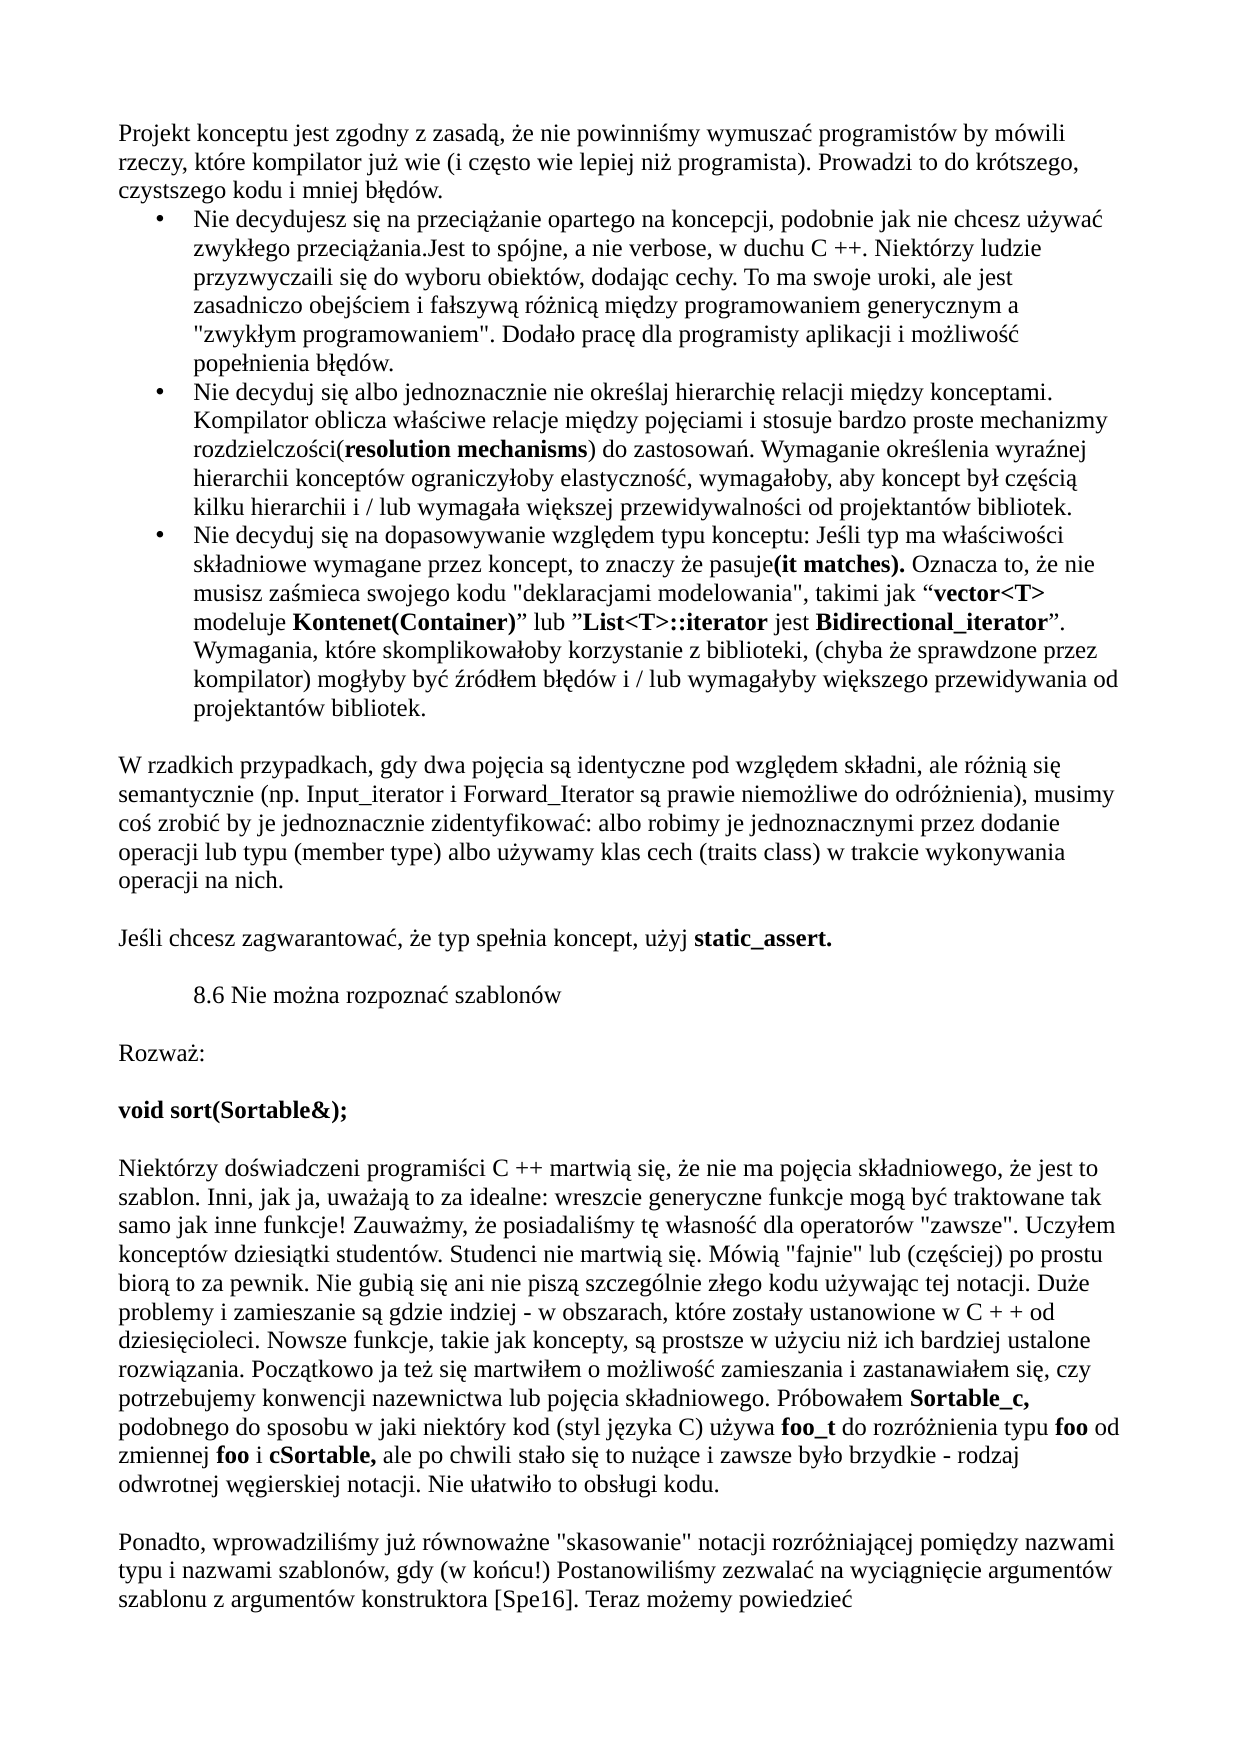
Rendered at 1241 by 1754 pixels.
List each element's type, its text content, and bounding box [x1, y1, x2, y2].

list Nie decyduj się albo jednoznacznie nie określaj hierarchię relacji między konceptami. Kompilator oblicza właściwe relacje między pojęciami i stosuje bardzo proste mechanizmy rozdzielczości(resolution mechanisms) do zastosowań. Wymaganie określenia wyraźnej hierarchii konceptów ograniczyłoby elastyczność, wymagałoby, aby koncept był częścią kilku hierarchii i / lub wymagała większej przewidywalności od projektantów bibliotek. [156, 377, 1122, 521]
text Jeśli chcesz zagwarantować, że typ spełnia koncept, użyj static_assert. [118, 923, 1122, 952]
text Projekt konceptu jest zgodny z zasadą, że nie powinniśmy wymuszać programistów by mówili rzeczy, które kompilator już wie (i często wie lepiej niż programista). Prowadzi to do krótszego, czystszego kodu i mniej błędów. [118, 118, 1122, 204]
list Nie decyduj się na dopasowywanie względem typu konceptu: Jeśli typ ma właściwości składniowe wymagane przez koncept, to znaczy że pasuje(it matches). Oznacza to, że nie musisz zaśmieca swojego kodu "deklaracjami modelowania", takimi jak “vector<T> modeluje Kontenet(Container)” lub ”List<T>::iterator jest Bidirectional_iterator”. Wymagania, które skomplikowałoby korzystanie z biblioteki, (chyba że sprawdzone przez kompilator) mogłyby być źródłem błędów i / lub wymagałyby większego przewidywania od projektantów bibliotek. [156, 521, 1122, 722]
text W rzadkich przypadkach, gdy dwa pojęcia są identyczne pod względem składni, ale różnią się semantycznie (np. Input_iterator i Forward_Iterator są prawie niemożliwe do odróżnienia), musimy coś zrobić by je jednoznacznie zidentyfikować: albo robimy je jednoznacznymi przez dodanie operacji lub typu (member type) albo używamy klas cech (traits class) w trakcie wykonywania operacji na nich. [118, 751, 1122, 894]
text Ponadto, wprowadziliśmy już równoważne "skasowanie" notacji rozróżniającej pomiędzy nazwami typu i nazwami szablonów, gdy (w końcu!) Postanowiliśmy zezwalać na wyciągnięcie argumentów szablonu z argumentów konstruktora [Spe16]. Teraz możemy powiedzieć [118, 1527, 1122, 1613]
list Nie decydujesz się na przeciążanie opartego na koncepcji, podobnie jak nie chcesz używać zwykłego przeciążania.Jest to spójne, a nie verbose, w duchu C ++. Niektórzy ludzie przyzwyczaili się do wyboru obiektów, dodając cechy. To ma swoje uroki, ale jest zasadniczo obejściem i fałszywą różnicą między programowaniem generycznym a "zwykłym programowaniem". Dodało pracę dla programisty aplikacji i możliwość popełnienia błędów. [156, 204, 1122, 377]
list Nie można rozpoznać szablonów [193, 981, 1122, 1009]
text Niektórzy doświadczeni programiści C ++ martwią się, że nie ma pojęcia składniowego, że jest to szablon. Inni, jak ja, uważają to za idealne: wreszcie generyczne funkcje mogą być traktowane tak samo jak inne funkcje! Zauważmy, że posiadaliśmy tę własność dla operatorów "zawsze". Uczyłem konceptów dziesiątki studentów. Studenci nie martwią się. Mówią "fajnie" lub (częściej) po prostu biorą to za pewnik. Nie gubią się ani nie piszą szczególnie złego kodu używając tej notacji. Duże problemy i zamieszanie są gdzie indziej - w obszarach, które zostały ustanowione w C + + od dziesięcioleci. Nowsze funkcje, takie jak koncepty, są prostsze w użyciu niż ich bardziej ustalone rozwiązania. Początkowo ja też się martwiłem o możliwość zamieszania i zastanawiałem się, czy potrzebujemy konwencji nazewnictwa lub pojęcia składniowego. Próbowałem Sortable_c, podobnego do sposobu w jaki niektóry kod (styl języka C) używa foo_t do rozróżnienia typu foo od zmiennej foo i cSortable, ale po chwili stało się to nużące i zawsze było brzydkie - rodzaj odwrotnej węgierskiej notacji. Nie ułatwiło to obsługi kodu. [118, 1153, 1122, 1498]
text Rozważ: [118, 1038, 1122, 1067]
text void sort(Sortable&); [118, 1096, 1122, 1124]
